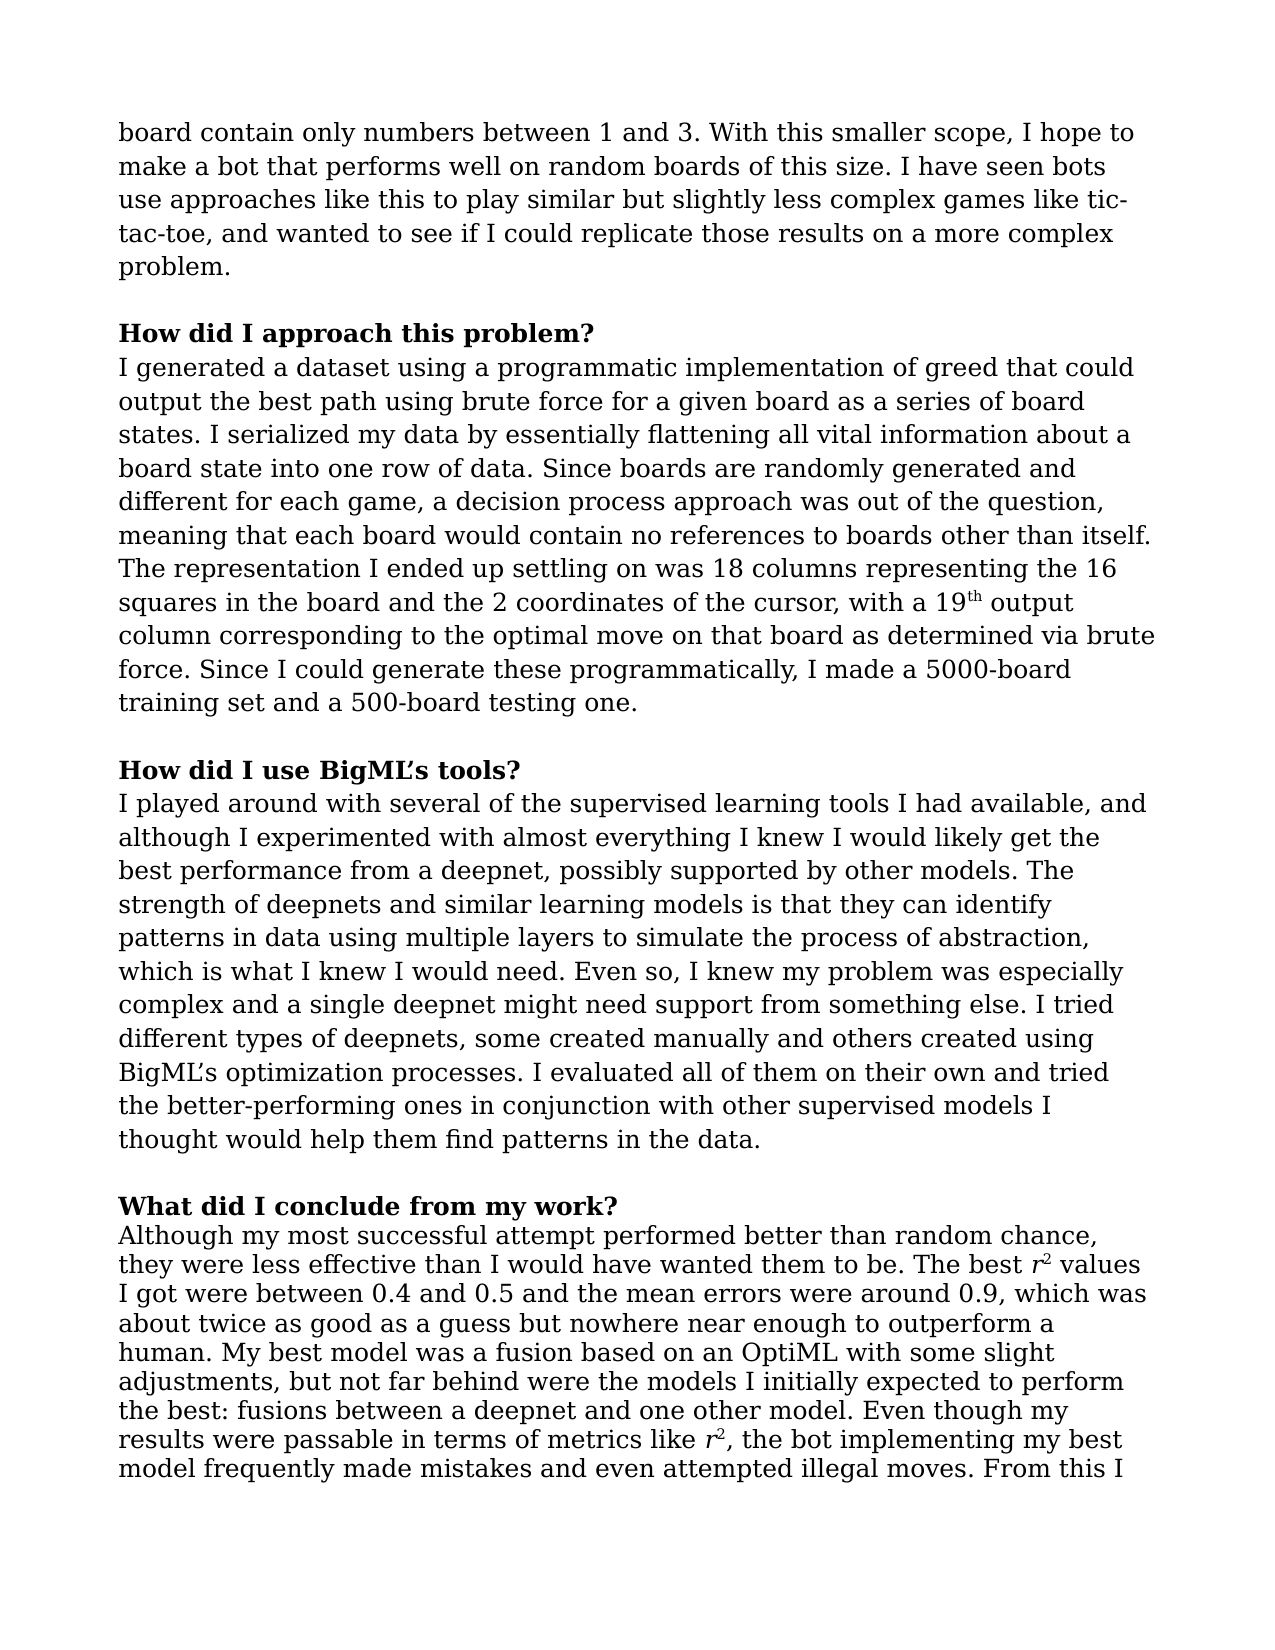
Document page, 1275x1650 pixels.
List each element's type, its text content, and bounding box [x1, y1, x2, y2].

text How did I use BigML’s tools? [118, 756, 1157, 785]
text How did I approach this problem? [118, 319, 1157, 349]
text What did I conclude from my work? [118, 1192, 1157, 1221]
text I played around with several of the supervised learning tools I had available, and although I experimented with almost everything I knew I would likely get the best performance from a deepnet, possibly supported by other models. The strength of deepnets and similar learning models is that they can identify patterns in data using multiple layers to simulate the process of abstraction, which is what I knew I would need. Even so, I knew my problem was especially complex and a single deepnet might need support from something else. I tried different types of deepnets, some created manually and others created using BigML’s optimization processes. I evaluated all of them on their own and tried the better-performing ones in conjunction with other supervised models I thought would help them find patterns in the data. [118, 789, 1157, 1154]
text board contain only numbers between 1 and 3. With this smaller scope, I hope to make a bot that performs well on random boards of this size. I have seen bots use approaches like this to play similar but slightly less complex games like tic-tac-toe, and wanted to see if I could replicate those results on a more complex problem. [118, 118, 1157, 281]
text Although my most successful attempt performed better than random chance, they were less effective than I would have wanted them to be. The best r2 values I got were between 0.4 and 0.5 and the mean errors were around 0.9, which was about twice as good as a guess but nowhere near enough to outperform a human. My best model was a fusion based on an OptiML with some slight adjustments, but not far behind were the models I initially expected to perform the best: fusions between a deepnet and one other model. Even though my results were passable in terms of metrics like r2, the bot implementing my best model frequently made mistakes and even attempted illegal moves. From this I [118, 1221, 1157, 1484]
text I generated a dataset using a programmatic implementation of greed that could output the best path using brute force for a given board as a series of board states. I serialized my data by essentially flattening all vital information about a board state into one row of data. Since boards are randomly generated and different for each game, a decision process approach was out of the question, meaning that each board would contain no references to boards other than itself. The representation I ended up settling on was 18 columns representing the 16 squares in the board and the 2 coordinates of the cursor, with a 19th output column corresponding to the optimal move on that board as determined via brute force. Since I could generate these programmatically, I made a 5000-board training set and a 500-board testing one. [118, 353, 1157, 718]
